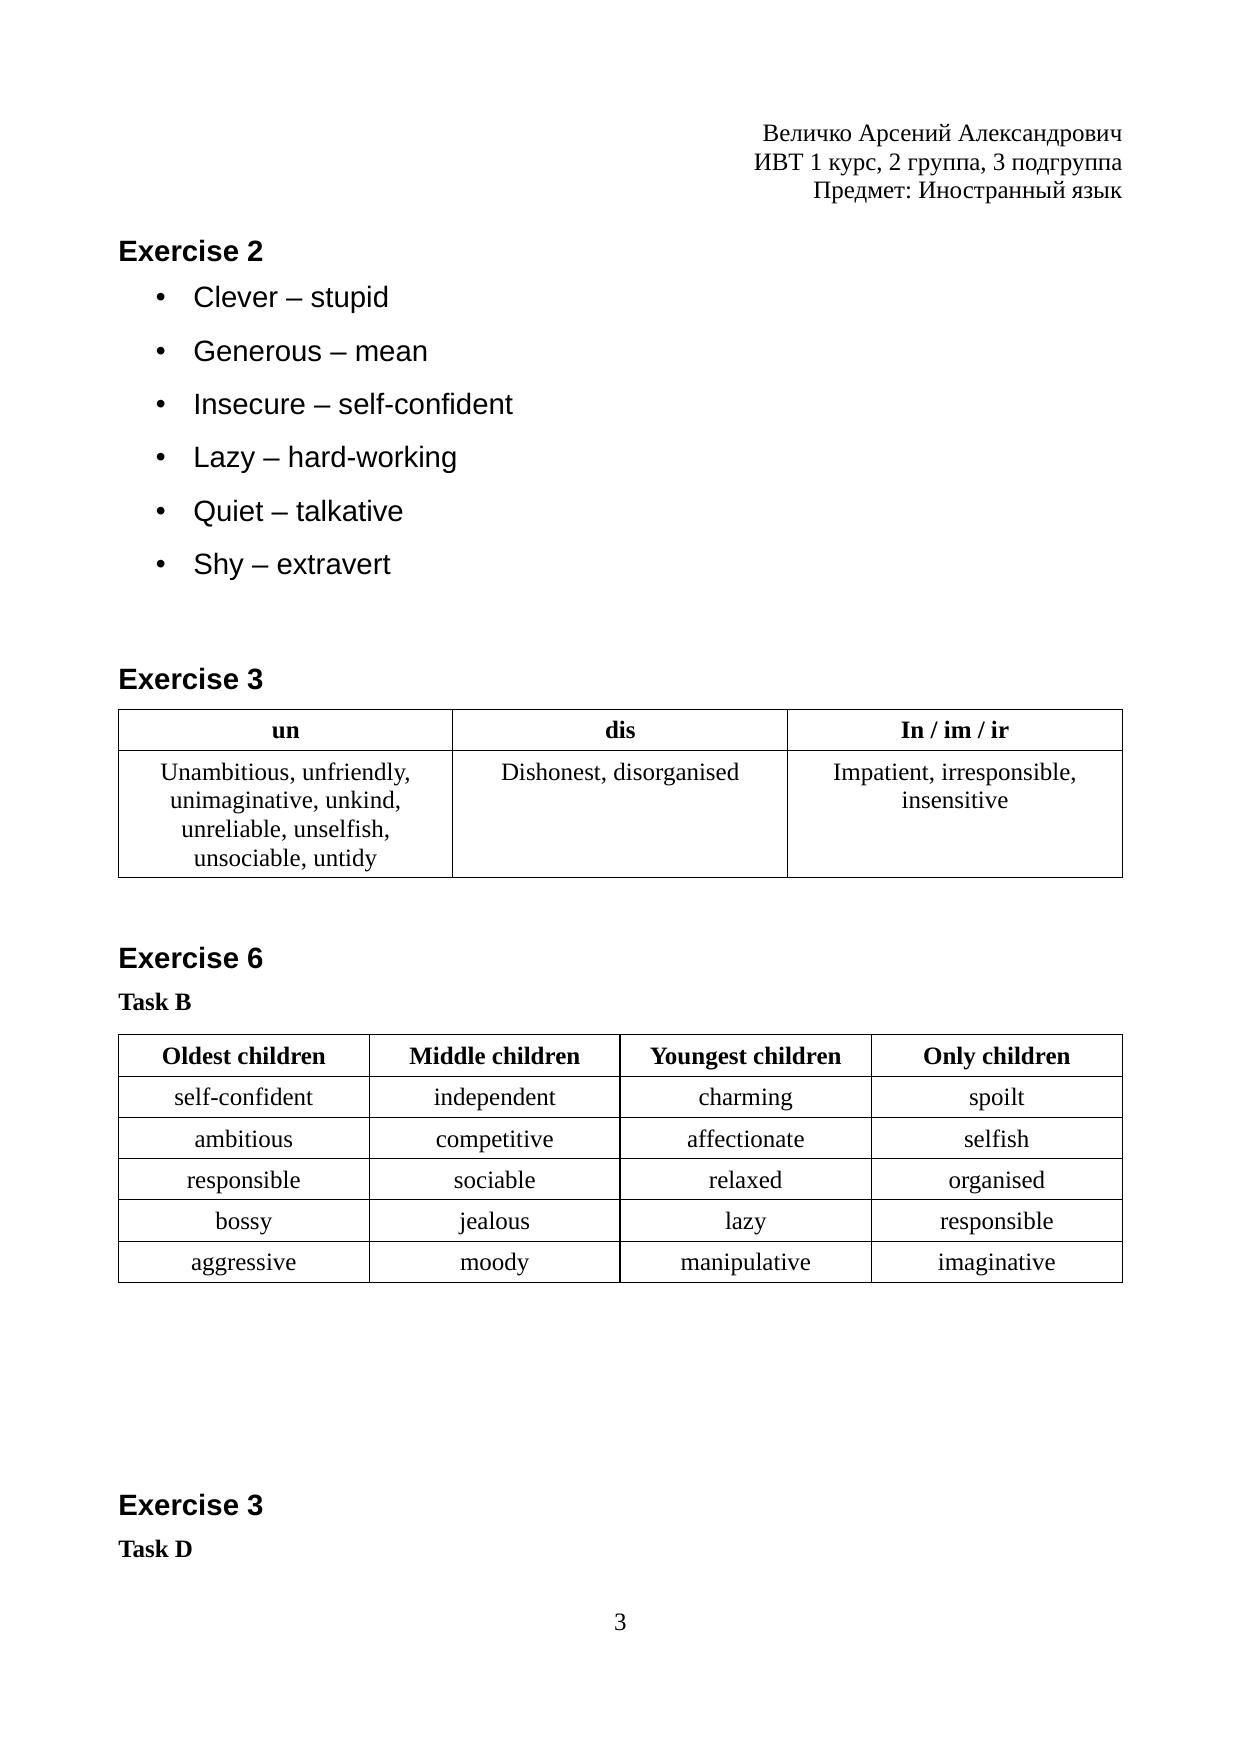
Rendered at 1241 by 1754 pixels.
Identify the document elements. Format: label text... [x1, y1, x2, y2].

table_header Middle children [370, 1035, 619, 1076]
table_header un [119, 710, 452, 750]
table_cell independent [370, 1077, 619, 1117]
table_cell moody [370, 1242, 619, 1282]
table_cell organised [872, 1159, 1122, 1199]
table_header Only children [872, 1035, 1122, 1076]
subtitle Exercise 6 [118, 941, 1122, 974]
table_cell Impatient, irresponsible, insensitive [788, 751, 1122, 877]
list Clever – stupid [156, 280, 1122, 314]
subtitle Exercise 3 [118, 1488, 1122, 1522]
table_cell competitive [370, 1118, 619, 1158]
subtitle Exercise 3 [118, 662, 1122, 696]
table_cell spoilt [872, 1077, 1122, 1117]
table_cell jealous [370, 1200, 619, 1241]
table_header Oldest children [119, 1035, 369, 1076]
table_cell imaginative [872, 1242, 1122, 1282]
table_cell responsible [119, 1159, 369, 1199]
table_cell manipulative [621, 1242, 871, 1282]
text Task D [118, 1534, 1122, 1563]
table_cell aggressive [119, 1242, 369, 1282]
table_cell sociable [370, 1159, 619, 1199]
text Task B [118, 987, 1122, 1016]
table_cell ambitious [119, 1118, 369, 1158]
table_cell Dishonest, disorganised [453, 751, 787, 877]
table_cell affectionate [621, 1118, 871, 1158]
table_cell relaxed [621, 1159, 871, 1199]
table_header dis [453, 710, 787, 750]
table_cell lazy [621, 1200, 871, 1241]
subtitle Exercise 2 [118, 234, 1122, 268]
list Generous – mean [156, 333, 1122, 367]
table_header In / im / ir [788, 710, 1122, 750]
table_cell Unambitious, unfriendly, unimaginative, unkind, unreliable, unselfish, unsociable, untidy [119, 751, 452, 877]
table_cell selfish [872, 1118, 1122, 1158]
table_cell responsible [872, 1200, 1122, 1241]
table_cell bossy [119, 1200, 369, 1241]
list Shy – extravert [156, 547, 1122, 581]
table_cell charming [621, 1077, 871, 1117]
list Lazy – hard-working [156, 440, 1122, 474]
list Insecure – self-confident [156, 387, 1122, 421]
table_header Youngest children [621, 1035, 871, 1076]
list Quiet – talkative [156, 493, 1122, 527]
table_cell self-confident [119, 1077, 369, 1117]
